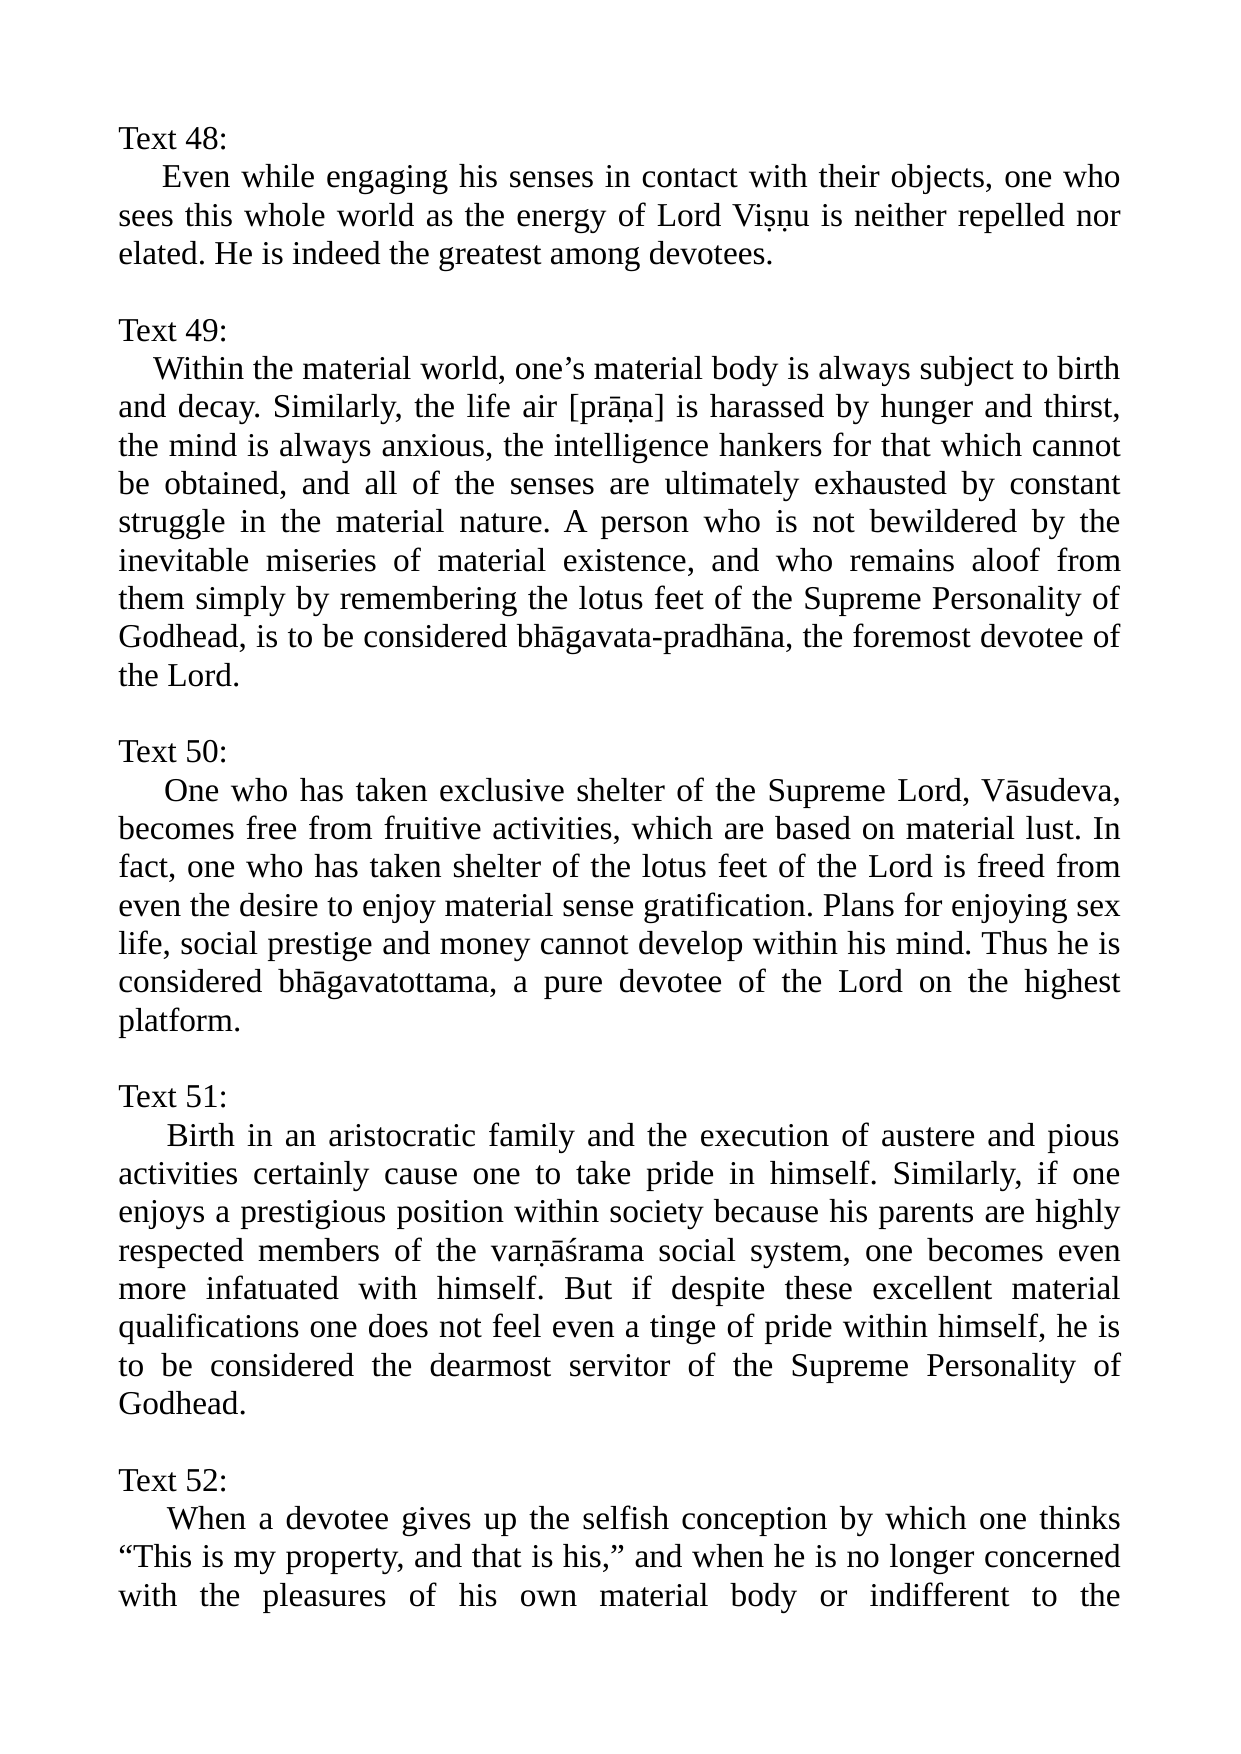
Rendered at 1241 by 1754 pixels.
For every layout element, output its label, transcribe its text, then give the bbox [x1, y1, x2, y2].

text Text 49: [118, 310, 1122, 348]
text Birth in an aristocratic family and the execution of austere and pious activities certainly cause one to take pride in himself. Similarly, if one enjoys a prestigious position within society because his parents are highly respected members of the varṇāśrama social system, one becomes even more infatuated with himself. But if despite these excellent material qualifications one does not feel even a tinge of pride within himself, he is to be considered the dearmost servitor of the Supreme Personality of Godhead. [118, 1115, 1122, 1421]
text Text 50: [118, 731, 1122, 770]
text Text 52: [118, 1460, 1122, 1498]
text Text 48: [118, 118, 1122, 156]
text Text 51: [118, 1076, 1122, 1115]
text One who has taken exclusive shelter of the Supreme Lord, Vāsudeva, becomes free from fruitive activities, which are based on material lust. In fact, one who has taken shelter of the lotus feet of the Lord is freed from even the desire to enjoy material sense gratification. Plans for enjoying sex life, social prestige and money cannot develop within his mind. Thus he is considered bhāgavatottama, a pure devotee of the Lord on the highest platform. [118, 770, 1122, 1038]
text Within the material world, one’s material body is always subject to birth and decay. Similarly, the life air [prāṇa] is harassed by hunger and thirst, the mind is always anxious, the intelligence hankers for that which cannot be obtained, and all of the senses are ultimately exhausted by constant struggle in the material nature. A person who is not bewildered by the inevitable miseries of material existence, and who remains aloof from them simply by remembering the lotus feet of the Supreme Personality of Godhead, is to be considered bhāgavata-pradhāna, the foremost devotee of the Lord. [118, 348, 1122, 693]
text Even while engaging his senses in contact with their objects, one who sees this whole world as the energy of Lord Viṣṇu is neither repelled nor elated. He is indeed the greatest among devotees. [118, 156, 1122, 271]
text When a devotee gives up the selfish conception by which one thinks “This is my property, and that is his,” and when he is no longer concerned with the pleasures of his own material body or indifferent to the [118, 1498, 1122, 1613]
